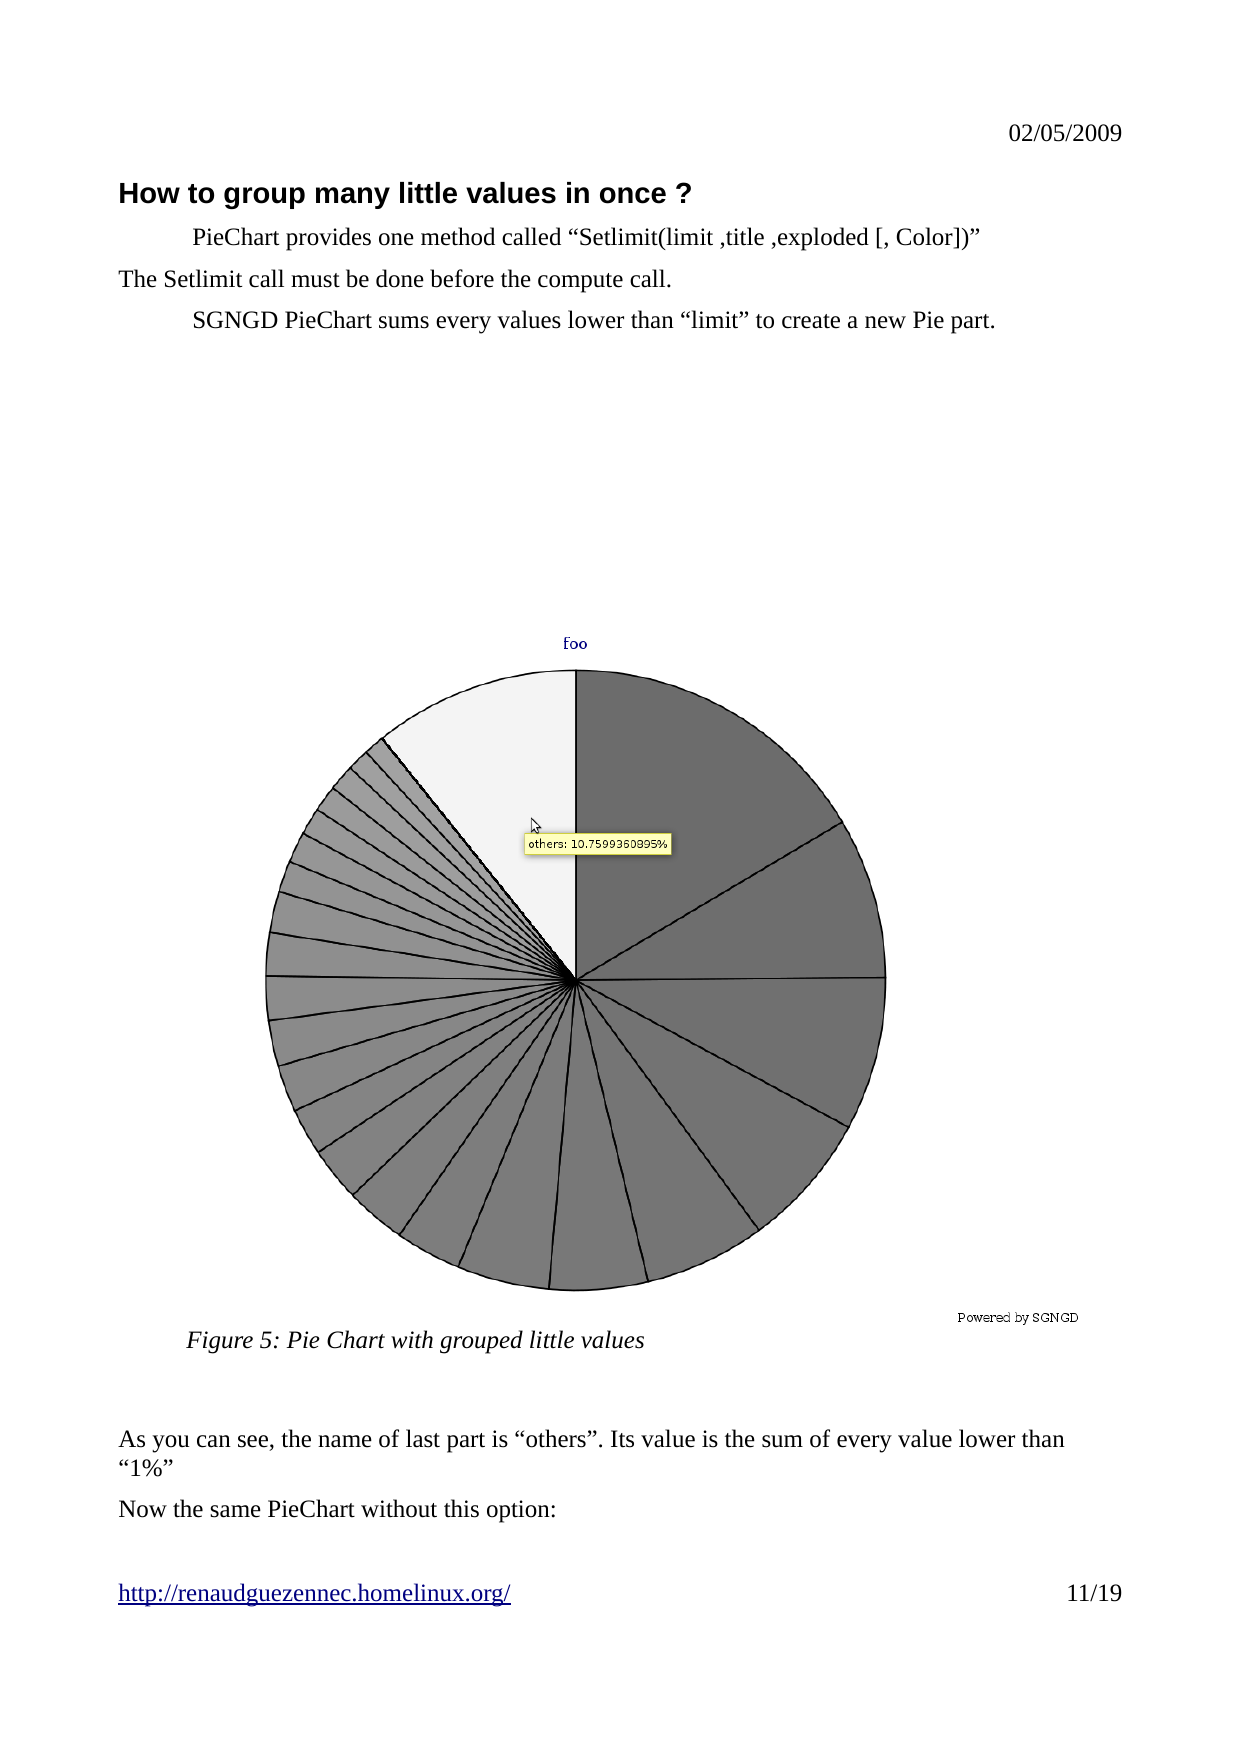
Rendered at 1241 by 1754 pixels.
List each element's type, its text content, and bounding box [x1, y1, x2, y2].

subtitle How to group many little values in once ? [118, 176, 1122, 210]
text SGNGD PieChart sums every values lower than “limit” to create a new Pie part. [118, 305, 1122, 334]
text The Setlimit call must be done before the compute call. [118, 264, 1122, 292]
text As you can see, the name of last part is “others”. Its value is the sum of every value lower than “1%” [118, 1424, 1122, 1482]
picture [186, 631, 1083, 1326]
text PieChart provides one method called “Setlimit(limit ,title ,exploded [, Color])” [118, 222, 1122, 251]
text Now the same PieChart without this option: [118, 1494, 1122, 1523]
text Figure 5: Pie Chart with grouped little values [186, 1326, 1083, 1354]
